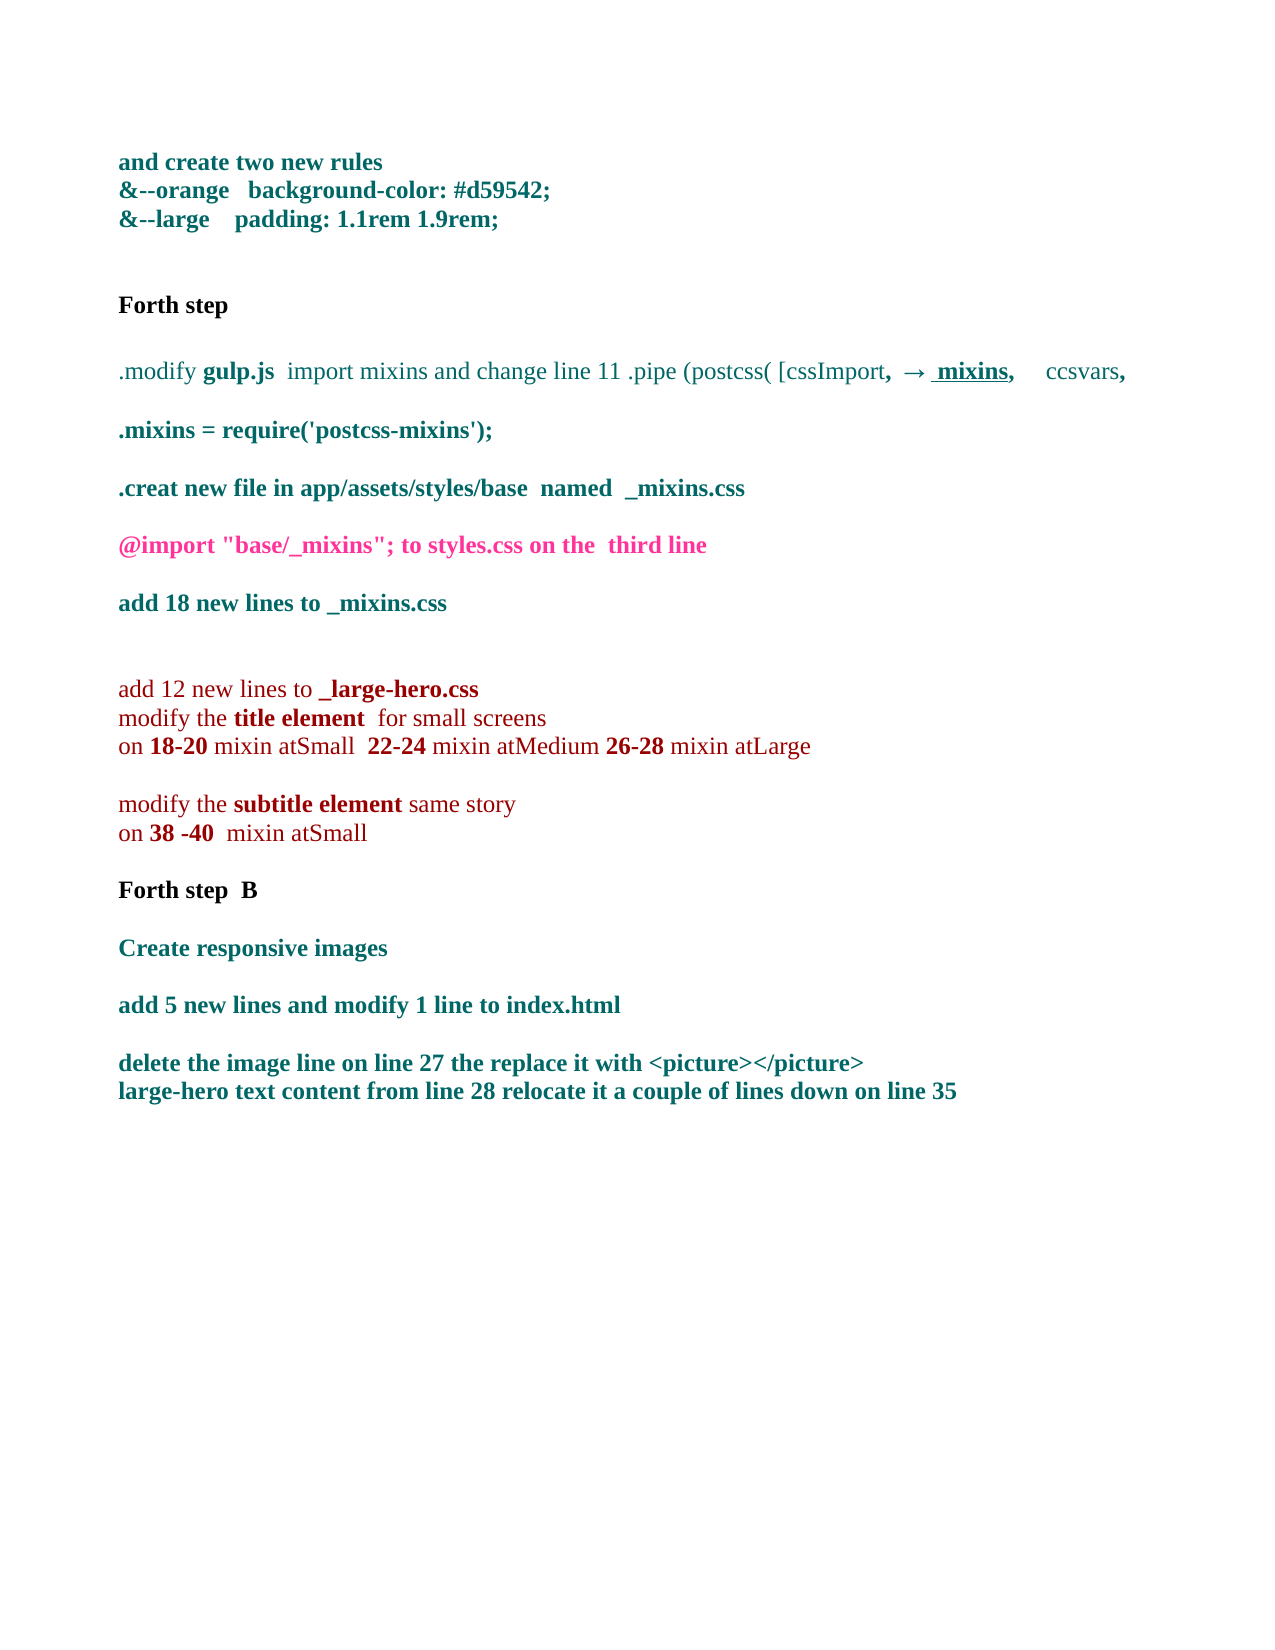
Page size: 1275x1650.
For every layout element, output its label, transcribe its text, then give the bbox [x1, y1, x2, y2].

text add 12 new lines to _large-hero.css [118, 674, 1157, 703]
text &--orange background-color: #d59542; [118, 176, 1157, 204]
text .creat new file in app/assets/styles/base named _mixins.css [118, 473, 1157, 501]
text large-hero text content from line 28 relocate it a couple of lines down on line 35 [118, 1076, 1157, 1105]
text on 38 -40 mixin atSmall [118, 818, 1157, 846]
text add 5 new lines and modify 1 line to index.html [118, 990, 1157, 1019]
text .modify gulp.js import mixins and change line 11 .pipe (postcss( [cssImport, → mixins, ccsvars, [118, 348, 1157, 386]
text add 18 new lines to _mixins.css [118, 588, 1157, 616]
text Forth step [118, 291, 1157, 319]
text @import "base/_mixins"; to styles.css on the third line [118, 530, 1157, 559]
text Create responsive images [118, 933, 1157, 961]
text Forth step B [118, 875, 1157, 904]
text delete the image line on line 27 the replace it with <picture></picture> [118, 1048, 1157, 1076]
text &--large padding: 1.1rem 1.9rem; [118, 204, 1157, 233]
text on 18-20 mixin atSmall 22-24 mixin atMedium 26-28 mixin atLarge [118, 731, 1157, 760]
text and create two new rules [118, 147, 1157, 176]
text modify the title element for small screens [118, 703, 1157, 731]
text modify the subtitle element same story [118, 789, 1157, 818]
text .mixins = require('postcss-mixins'); [118, 415, 1157, 444]
